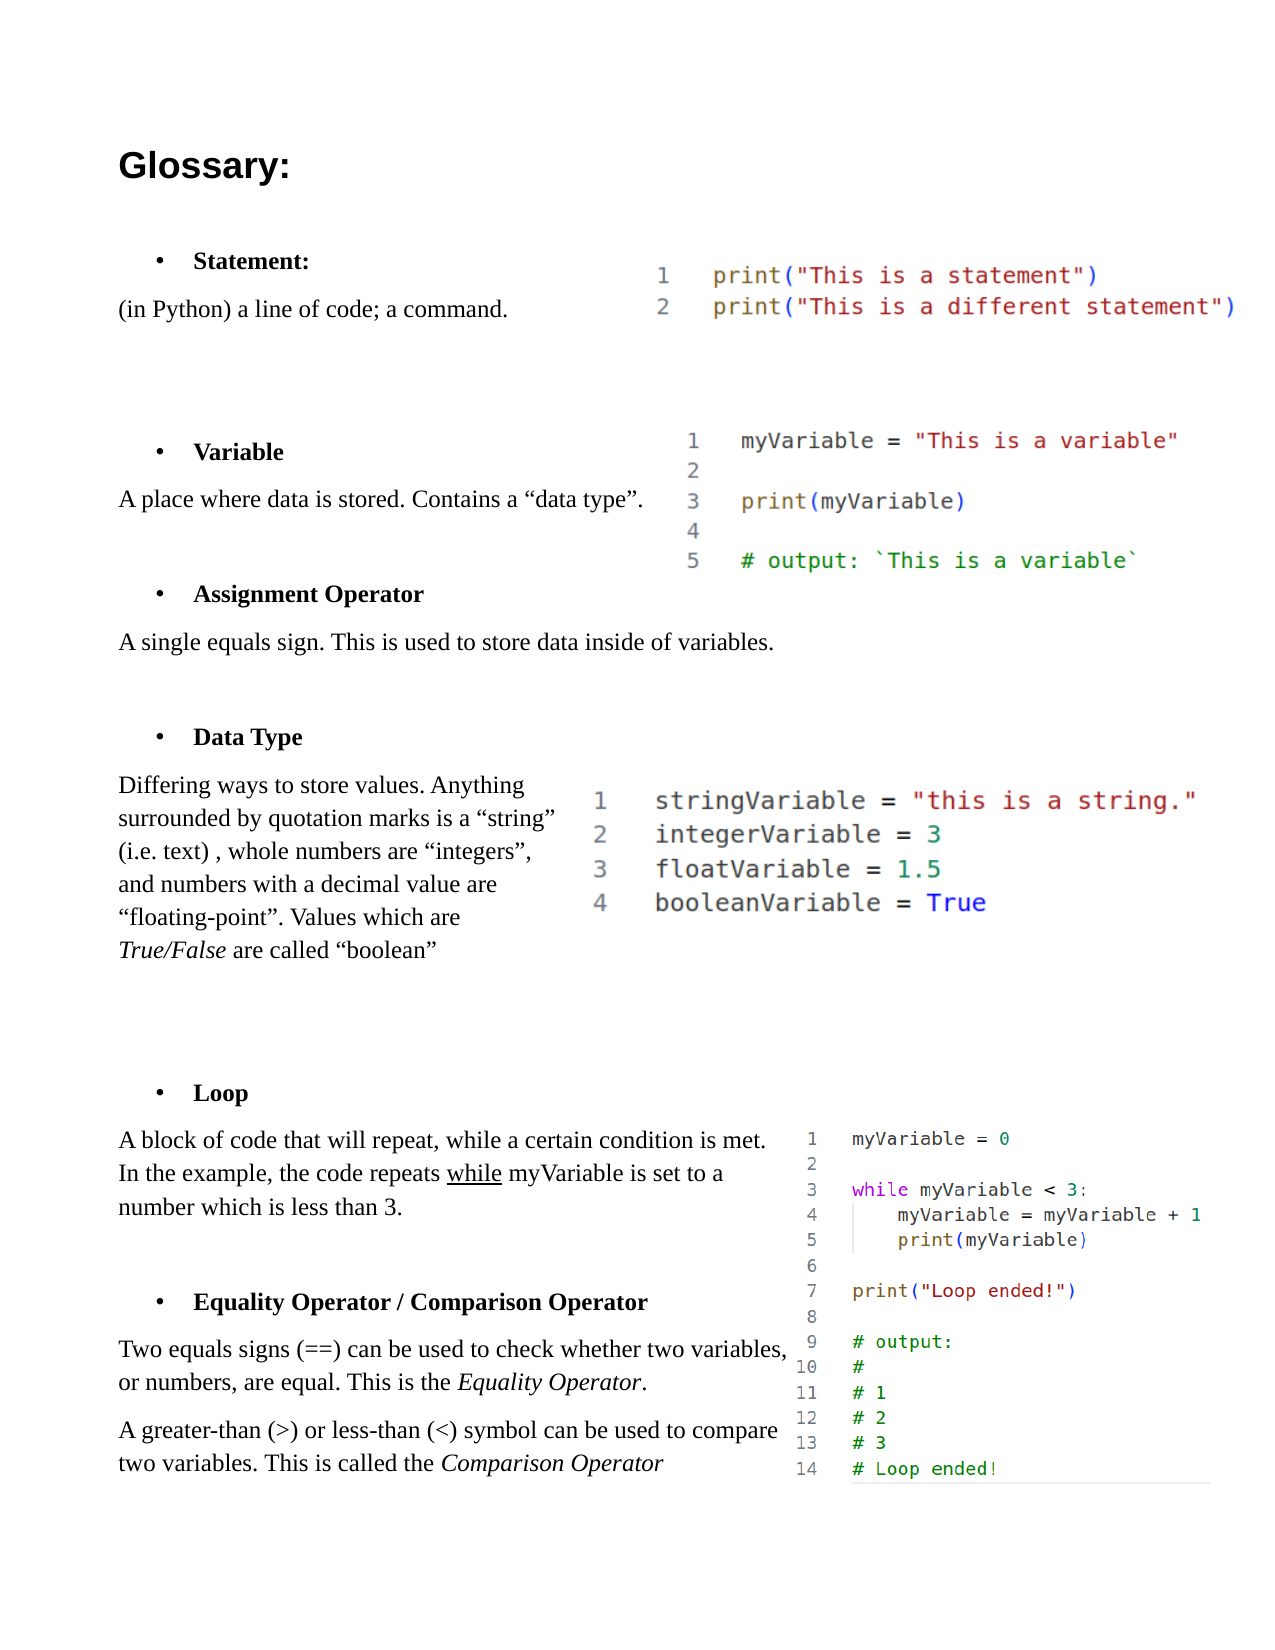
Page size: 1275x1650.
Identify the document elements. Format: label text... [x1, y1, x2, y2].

text Differing ways to store values. Anything surrounded by quotation marks is a “string” (i.e. text) , whole numbers are “integers”, and numbers with a decimal value are “floating-point”. Values which are True/False are called “boolean” [118, 770, 1157, 964]
picture [570, 783, 1207, 920]
picture [789, 1125, 1211, 1485]
list Equality Operator / Comparison Operator [156, 1287, 789, 1316]
text (in Python) a line of code; a command. [118, 294, 640, 323]
text Two equals signs (==) can be used to check whether two variables, or numbers, are equal. This is the Equality Operator. [118, 1334, 789, 1396]
list Loop [156, 1078, 1157, 1107]
subtitle Glossary: [118, 143, 1157, 186]
list Statement: [156, 246, 1157, 275]
text A greater-than (>) or less-than (<) symbol can be used to compare two variables. This is called the Comparison Operator [118, 1415, 789, 1477]
list Assignment Operator [156, 579, 1157, 608]
text A single equals sign. This is used to store data inside of variables. [118, 627, 1157, 656]
text A place where data is stored. Contains a “data type”. [118, 484, 672, 513]
picture [672, 424, 1224, 578]
list Variable [156, 437, 672, 466]
picture [640, 258, 1252, 327]
text A block of code that will repeat, while a certain condition is met. In the example, the code repeats while myVariable is set to a number which is less than 3. [118, 1126, 789, 1220]
list Data Type [156, 722, 1157, 751]
